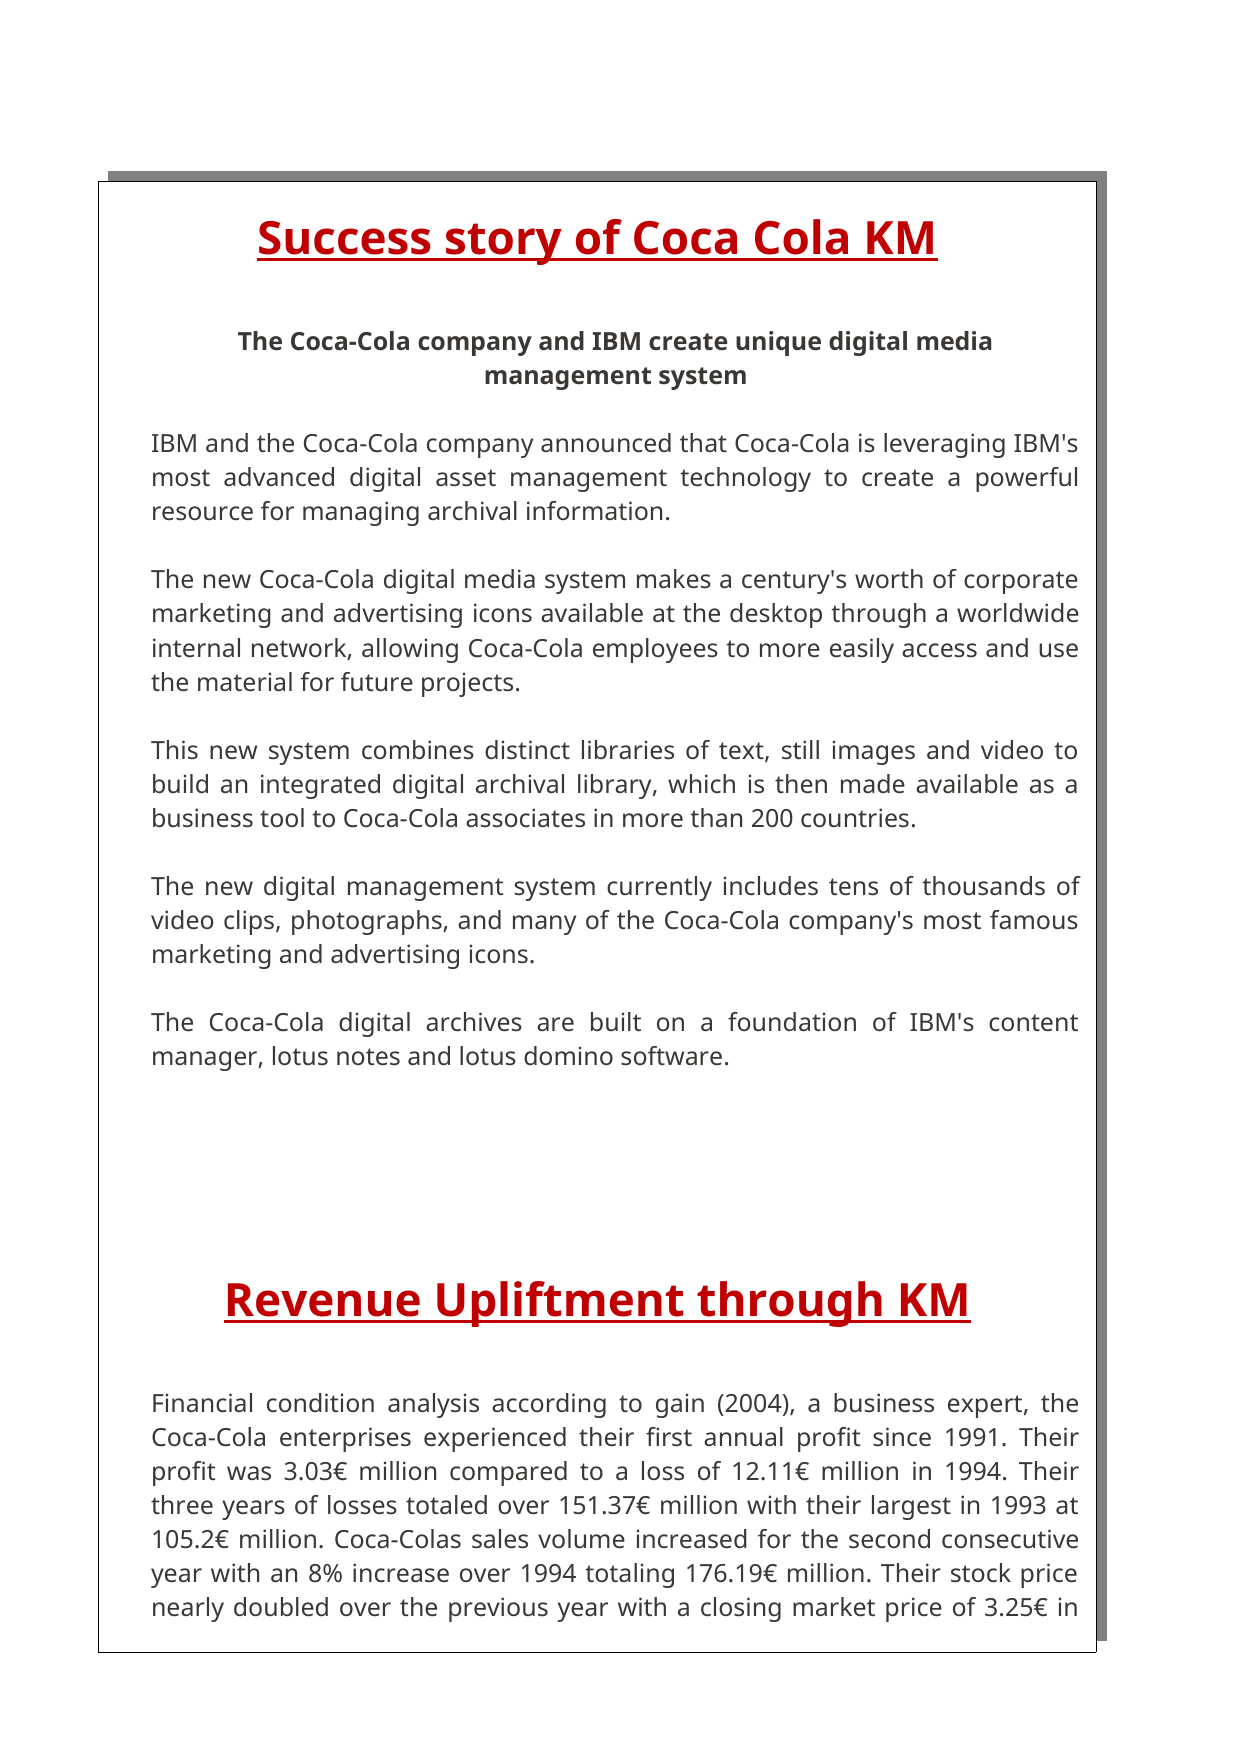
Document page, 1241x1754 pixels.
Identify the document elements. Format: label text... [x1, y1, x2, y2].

text This new system combines distinct libraries of text, still images and video to build an integrated digital archival library, which is then made available as a business tool to Coca-Cola associates in more than 200 countries. [151, 732, 1080, 834]
subtitle Revenue Upliftment through KM [101, 1267, 1093, 1330]
text The Coca-Cola company and IBM create unique digital media management system [151, 324, 1080, 392]
text IBM and the Coca-Cola company announced that Coca-Cola is leveraging IBM's most advanced digital asset management technology to create a powerful resource for managing archival information. [151, 426, 1080, 528]
subtitle Success story of Coca Cola KM [101, 205, 1093, 268]
text The new digital management system currently includes tens of thousands of video clips, photographs, and many of the Coca-Cola company's most famous marketing and advertising icons. [151, 869, 1080, 971]
text The new Coca-Cola digital media system makes a century's worth of corporate marketing and advertising icons available at the desktop through a worldwide internal network, allowing Coca-Cola employees to more easily access and use the material for future projects. [151, 562, 1080, 698]
text The Coca-Cola digital archives are built on a foundation of IBM's content manager, lotus notes and lotus domino software. [151, 1005, 1080, 1073]
text Financial condition analysis according to gain (2004), a business expert, the Coca-Cola enterprises experienced their first annual profit since 1991. Their profit was 3.03€ million compared to a loss of 12.11€ million in 1994. Their three years of losses totaled over 151.37€ million with their largest in 1993 at 105.2€ million. Coca-Colas sales volume increased for the second consecutive year with an 8% increase over 1994 totaling 176.19€ million. Their stock price nearly doubled over the previous year with a closing market price of 3.25€ in [151, 1386, 1080, 1624]
